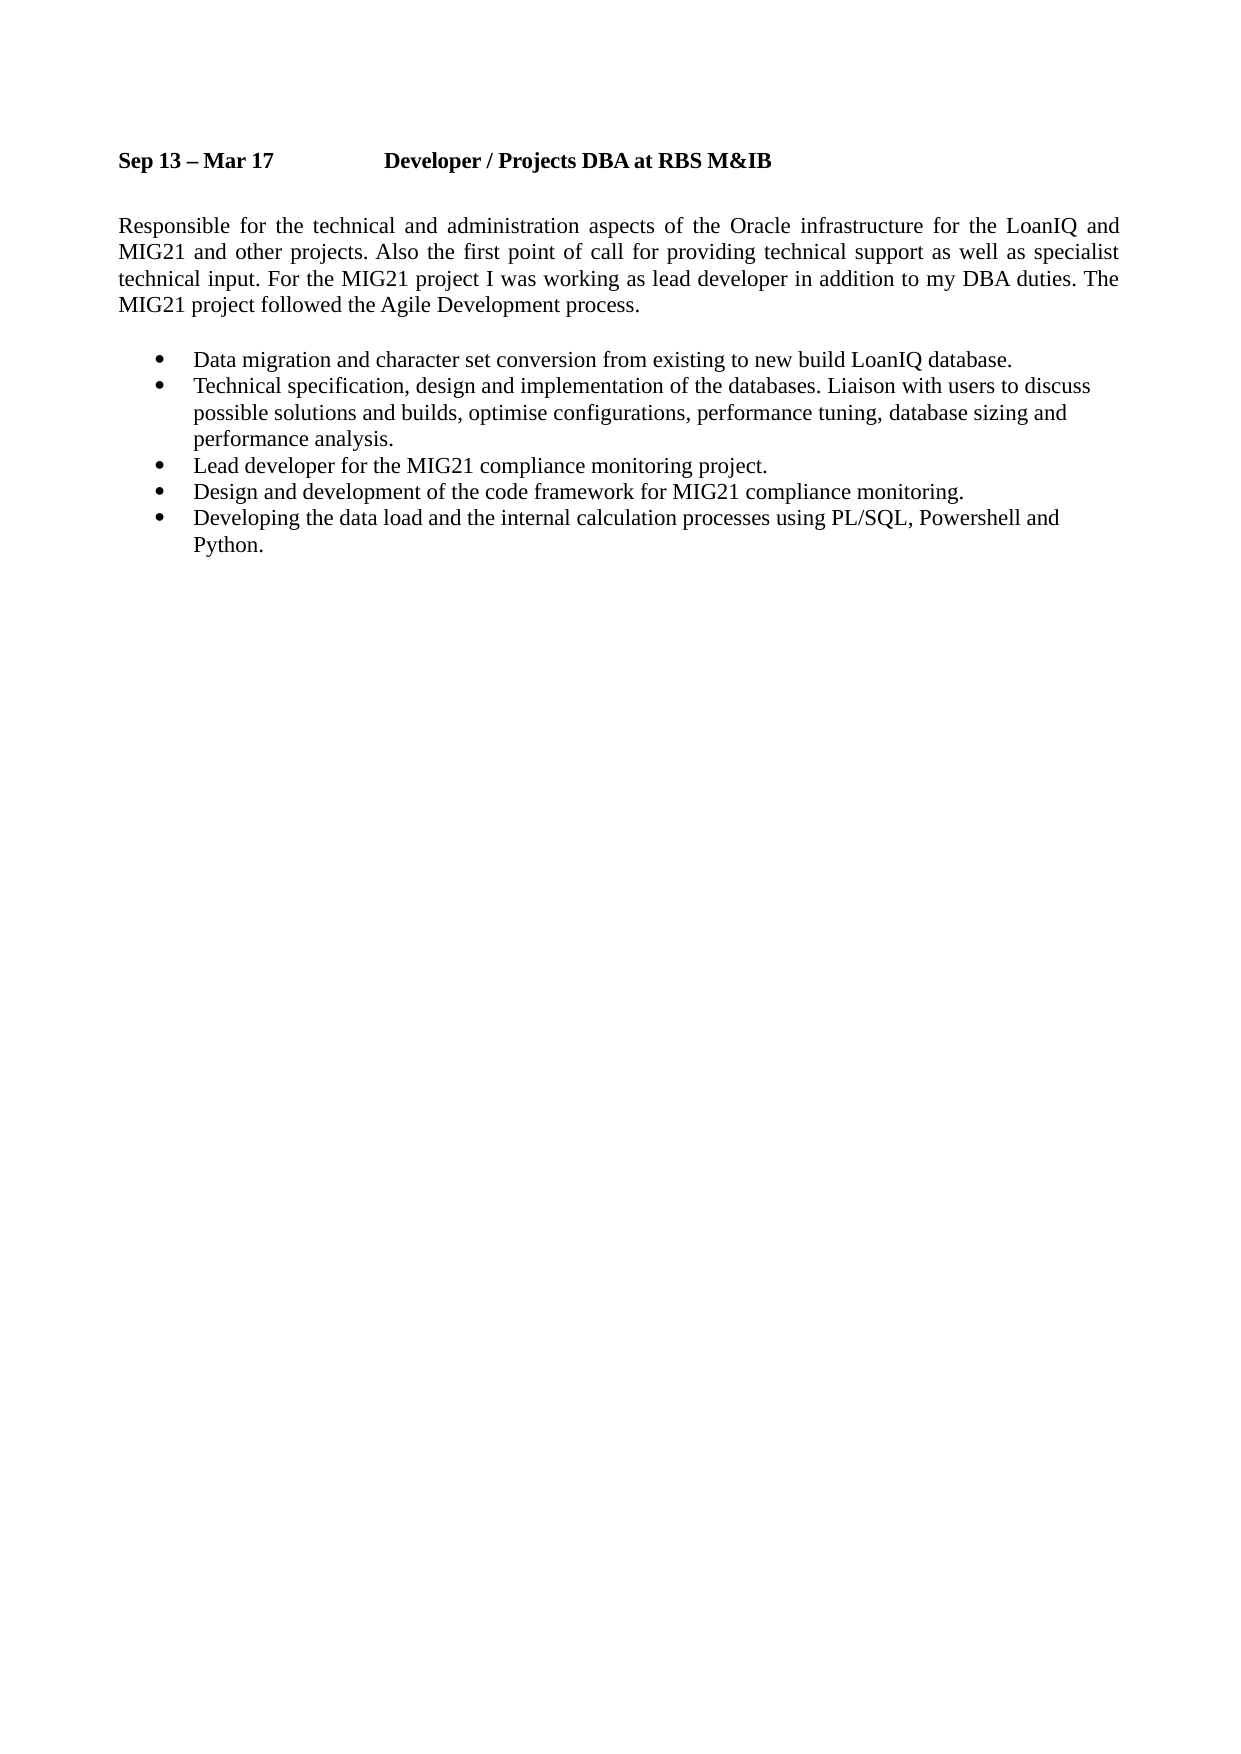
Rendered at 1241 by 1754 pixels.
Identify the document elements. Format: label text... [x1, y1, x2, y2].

list Lead developer for the MIG21 compliance monitoring project. [156, 452, 1122, 478]
list Developing the data load and the internal calculation processes using PL/SQL, Powershell and Python. [156, 504, 1122, 557]
list Technical specification, design and implementation of the databases. Liaison with users to discuss possible solutions and builds, optimise configurations, performance tuning, database sizing and performance analysis. [156, 373, 1122, 452]
text Responsible for the technical and administration aspects of the Oracle infrastructure for the LoanIQ and MIG21 and other projects. Also the first point of call for providing technical support as well as specialist technical input. For the MIG21 project I was working as lead developer in addition to my DBA duties. The MIG21 project followed the Agile Development process. [118, 212, 1122, 317]
list Design and development of the code framework for MIG21 compliance monitoring. [156, 478, 1122, 504]
list Data migration and character set conversion from existing to new build LoanIQ database. [156, 346, 1122, 373]
subtitle Sep 13 – Mar 17 Developer / Projects DBA at RBS M&IB [118, 147, 1122, 173]
